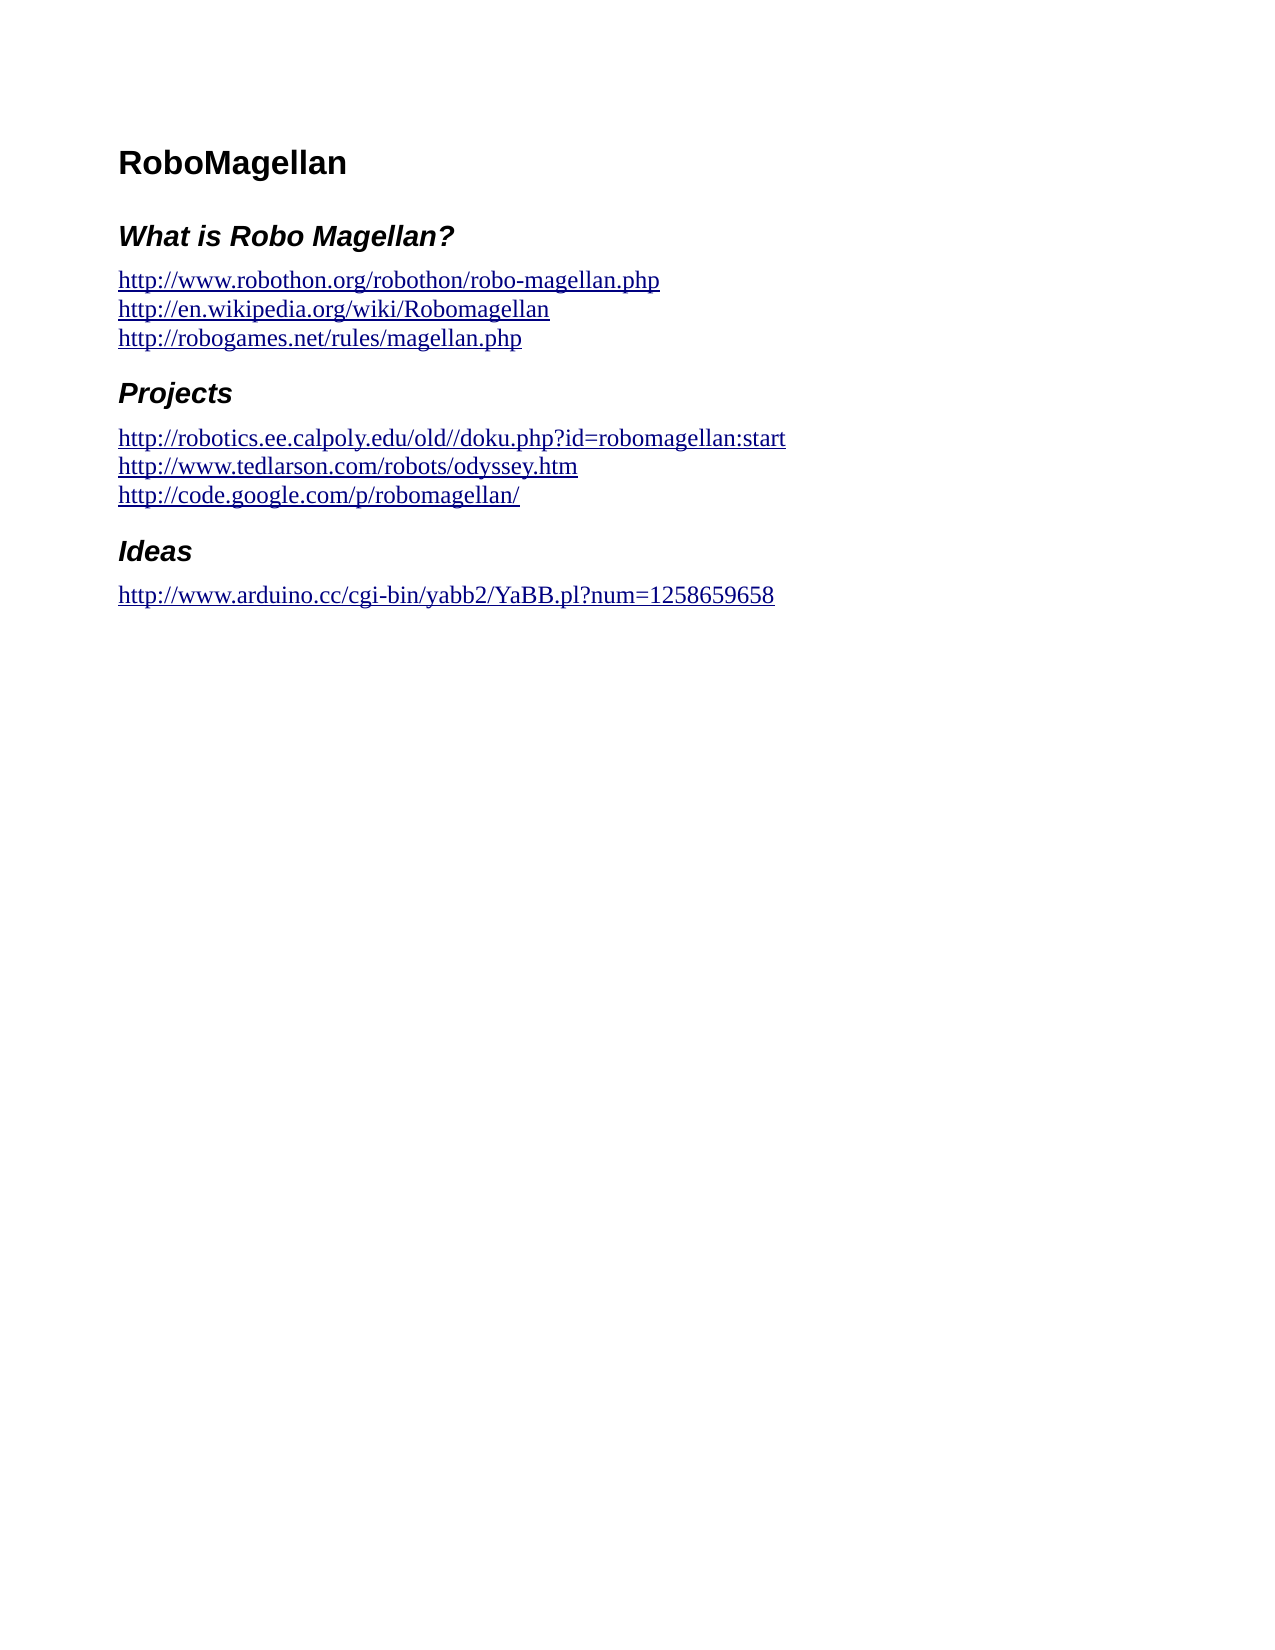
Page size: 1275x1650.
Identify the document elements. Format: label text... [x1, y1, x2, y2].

text http://robogames.net/rules/magellan.php [118, 323, 1157, 352]
text http://www.tedlarson.com/robots/odyssey.htm [118, 451, 1157, 480]
subtitle What is Robo Magellan? [118, 219, 1157, 253]
text http://robotics.ee.calpoly.edu/old//doku.php?id=robomagellan:start [118, 423, 1157, 451]
subtitle Projects [118, 377, 1157, 410]
text http://www.arduino.cc/cgi-bin/yabb2/YaBB.pl?num=1258659658 [118, 580, 1157, 609]
text http://en.wikipedia.org/wiki/Robomagellan [118, 294, 1157, 323]
subtitle RoboMagellan [118, 143, 1157, 182]
text http://www.robothon.org/robothon/robo-magellan.php [118, 265, 1157, 294]
subtitle Ideas [118, 534, 1157, 567]
text http://code.google.com/p/robomagellan/ [118, 480, 1157, 509]
